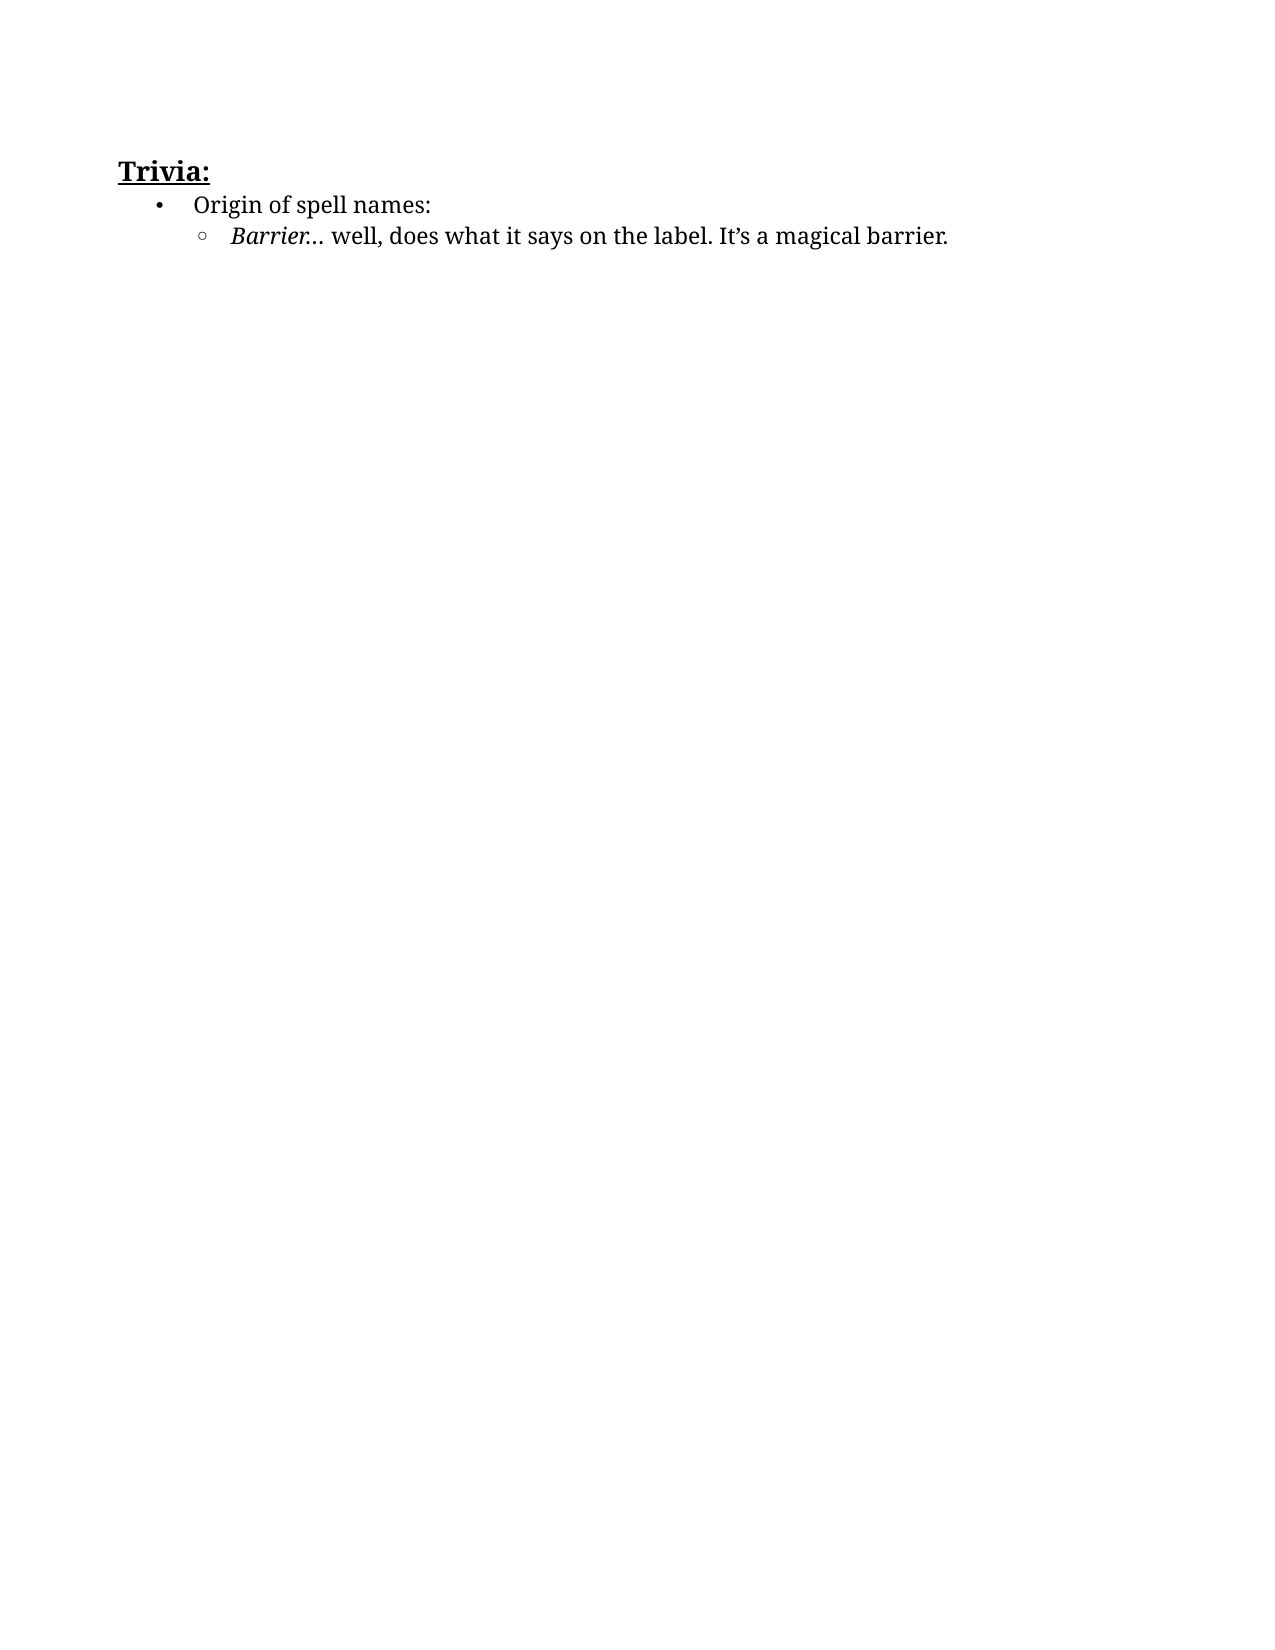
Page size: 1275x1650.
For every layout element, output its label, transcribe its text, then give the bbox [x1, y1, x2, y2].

list Barrier… well, does what it says on the label. It’s a magical barrier. [193, 220, 1157, 252]
text Trivia: [118, 152, 1157, 189]
list Origin of spell names: [156, 189, 1157, 220]
